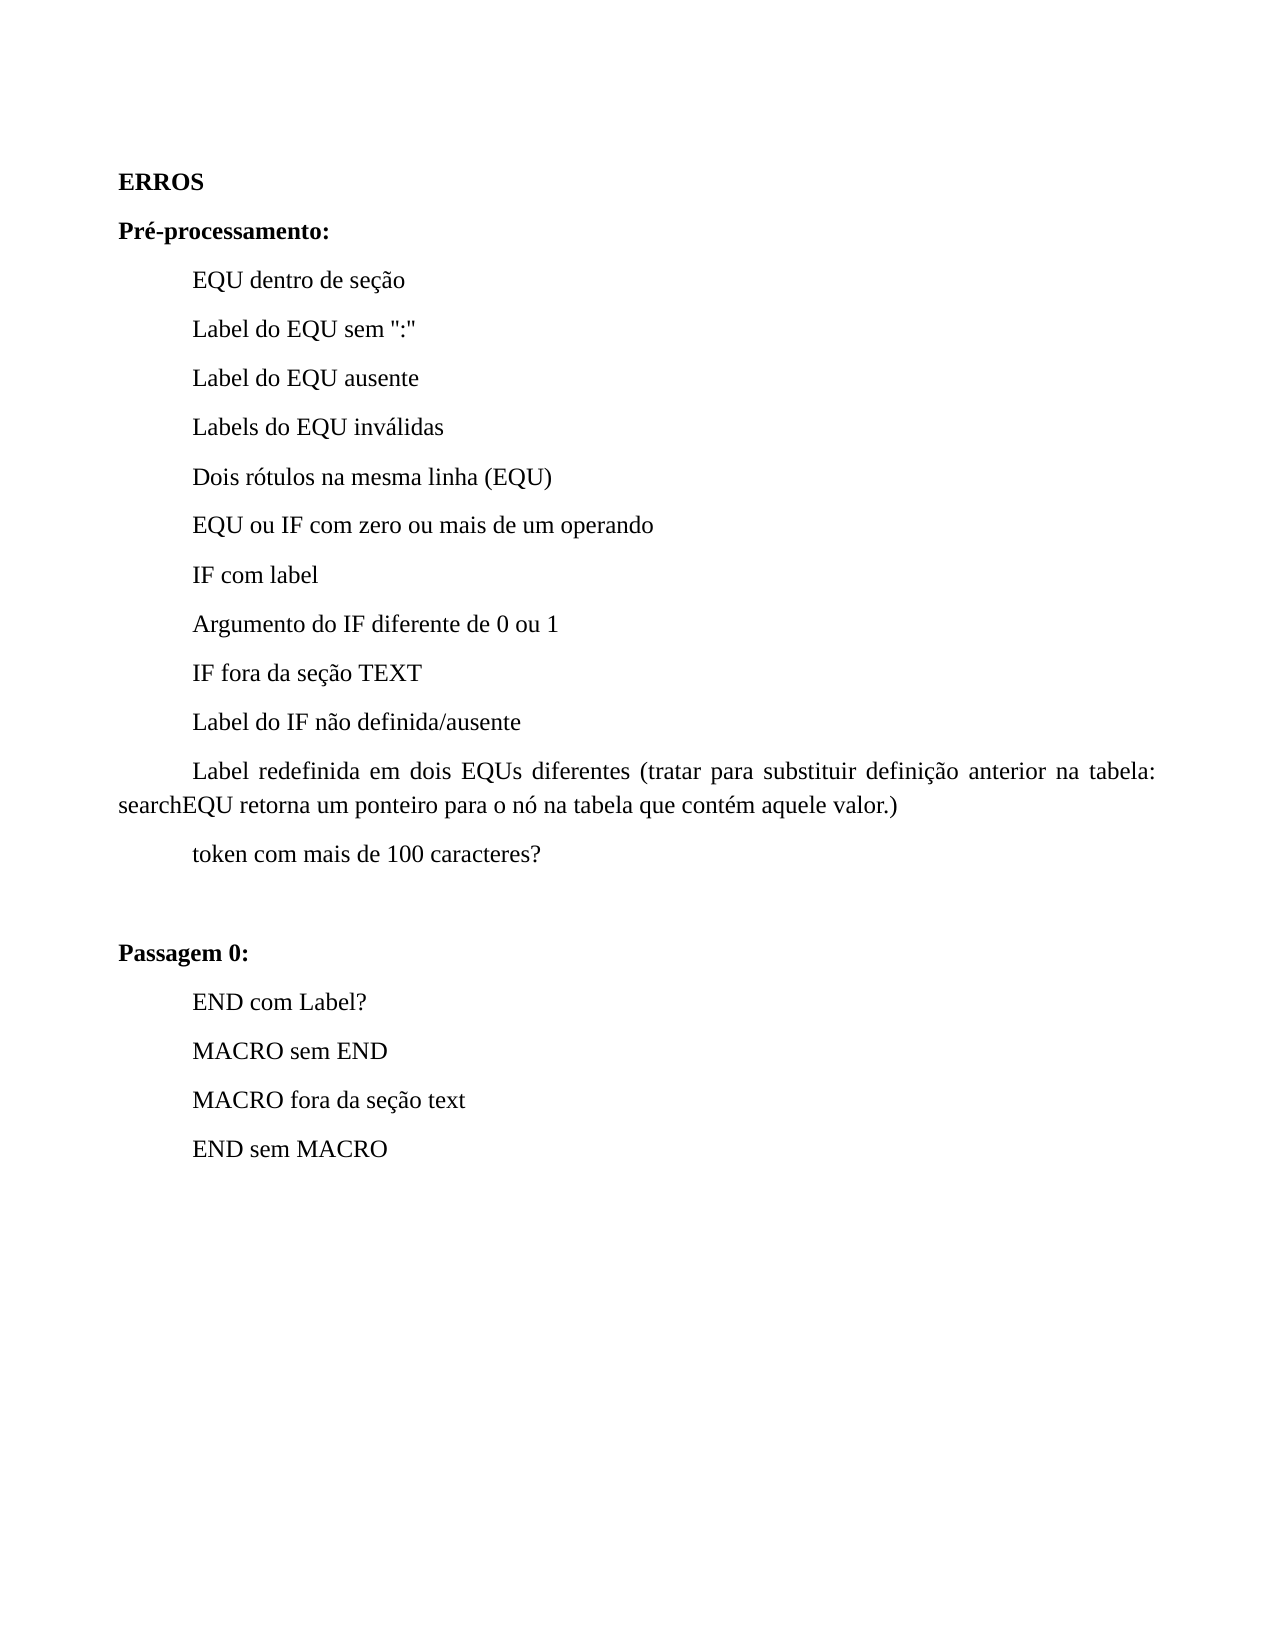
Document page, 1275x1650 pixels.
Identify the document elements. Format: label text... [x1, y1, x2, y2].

text Labels do EQU inválidas [118, 412, 1157, 441]
text MACRO fora da seção text [118, 1085, 1157, 1113]
text Pré-processamento: [118, 216, 1157, 245]
text Label do EQU ausente [118, 363, 1157, 392]
text IF fora da seção TEXT [118, 658, 1157, 687]
text Dois rótulos na mesma linha (EQU) [118, 462, 1157, 490]
text MACRO sem END [118, 1036, 1157, 1064]
text EQU ou IF com zero ou mais de um operando [118, 511, 1157, 539]
text END sem MACRO [118, 1134, 1157, 1163]
text token com mais de 100 caracteres? [118, 839, 1157, 868]
text Argumento do IF diferente de 0 ou 1 [118, 609, 1157, 637]
text EQU dentro de seção [118, 265, 1157, 294]
text Label do EQU sem '':'' [118, 314, 1157, 343]
text ERROS [118, 167, 1157, 196]
text Label do IF não definida/ausente [118, 707, 1157, 736]
text END com Label? [118, 987, 1157, 1015]
text Passagem 0: [118, 938, 1157, 966]
text IF com label [118, 560, 1157, 588]
text Label redefinida em dois EQUs diferentes (tratar para substituir definição anterior na tabela: searchEQU retorna um ponteiro para o nó na tabela que contém aquele valor.) [118, 756, 1157, 819]
